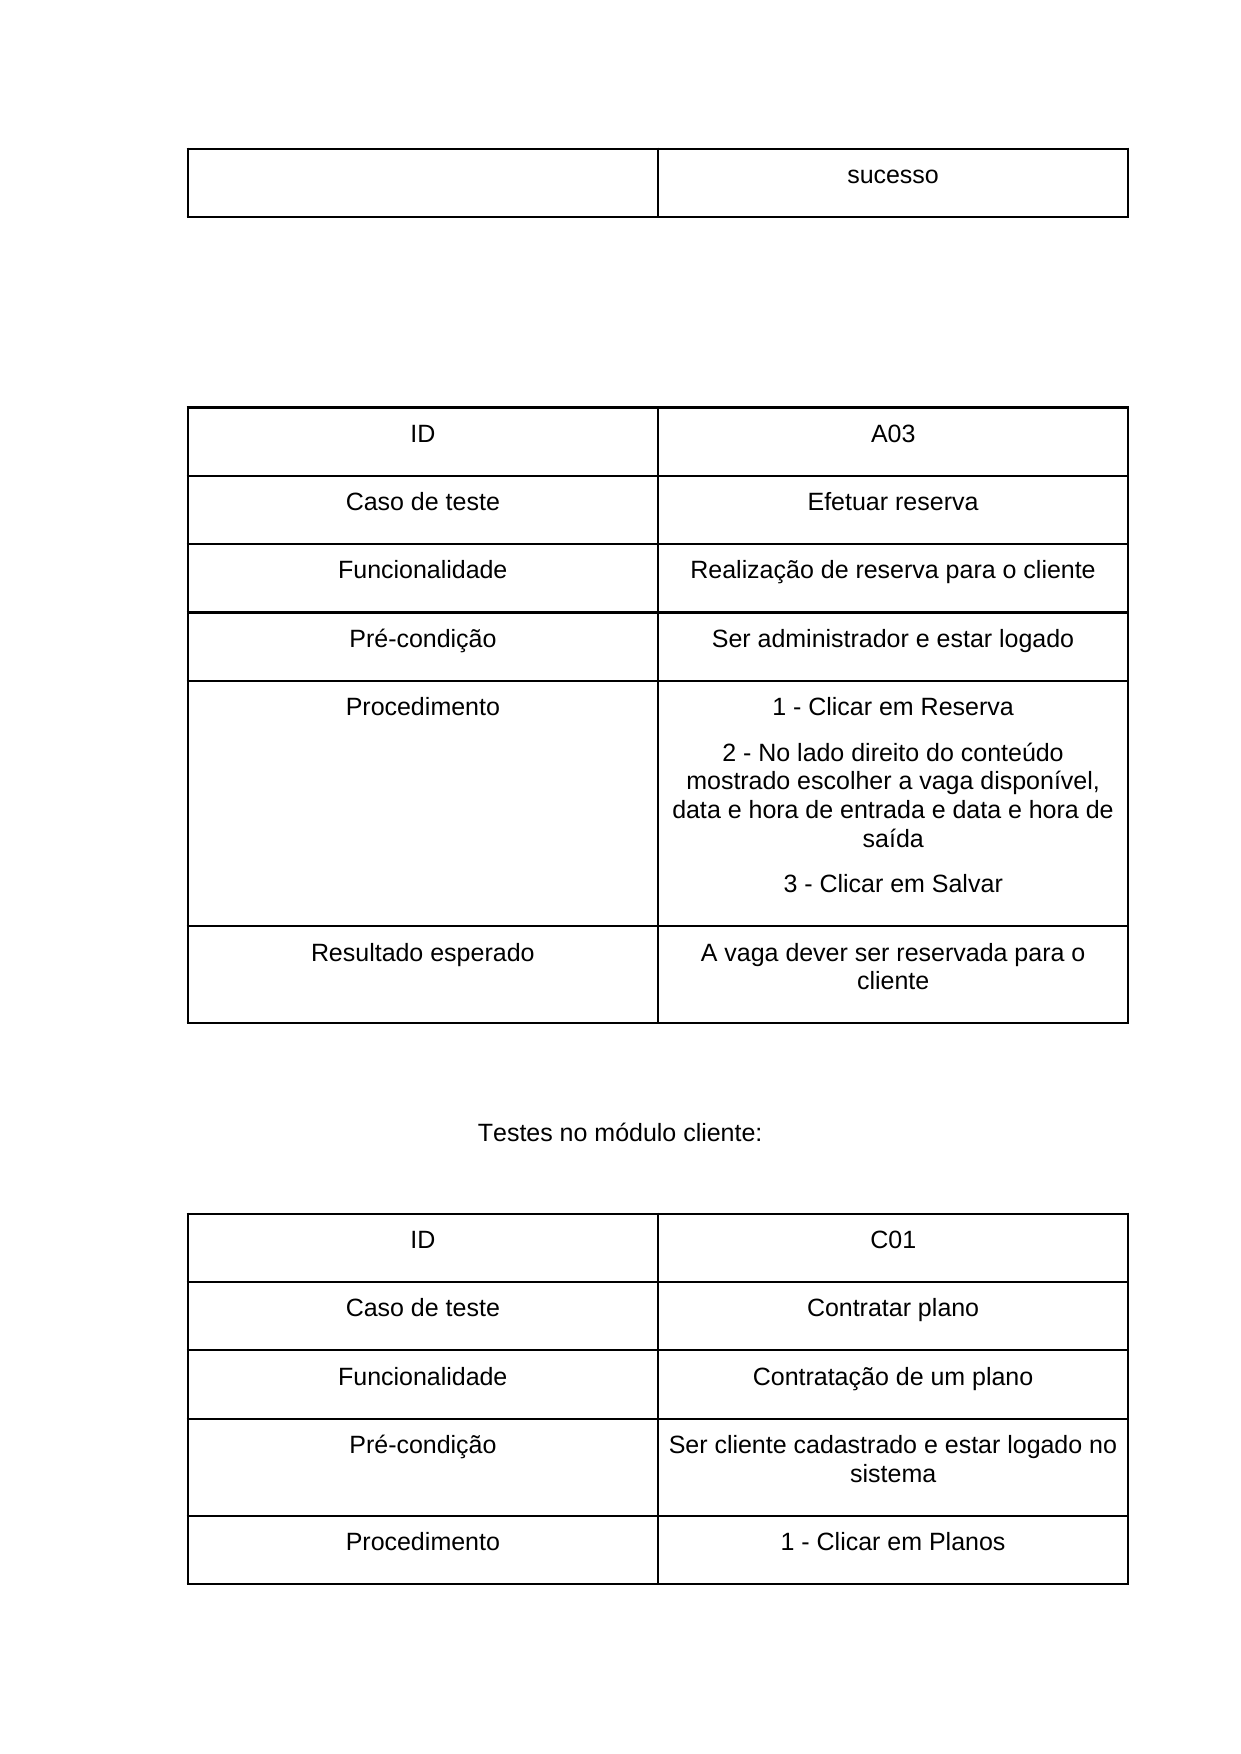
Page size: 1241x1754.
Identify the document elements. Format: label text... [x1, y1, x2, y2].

table_cell Procedimento [189, 1517, 657, 1583]
table_cell Caso de teste [189, 477, 657, 543]
table_cell Ser administrador e estar logado [659, 614, 1127, 680]
table_cell 1 - Clicar em Reserva 2 - No lado direito do conteúdo mostrado escolher a vaga disponível, data e hora de entrada e data e hora de saída 3 - Clicar em Salvar [659, 682, 1127, 925]
table_cell Ser cliente cadastrado e estar logado no sistema [659, 1420, 1127, 1515]
table_cell [189, 150, 657, 216]
table_cell Funcionalidade [189, 1351, 657, 1418]
table_cell Contratar plano [659, 1283, 1127, 1349]
table_cell Realização de reserva para o cliente [659, 545, 1127, 611]
table_cell Caso de teste [189, 1283, 657, 1349]
table_cell Pré-condição [189, 1420, 657, 1515]
table_cell Resultado esperado [189, 927, 657, 1022]
table_cell Contratação de um plano [659, 1351, 1127, 1418]
table_header A03 [659, 409, 1127, 475]
table_header ID [189, 1215, 657, 1281]
table_header C01 [659, 1215, 1127, 1281]
table_header ID [189, 409, 657, 475]
table_cell Funcionalidade [189, 545, 657, 611]
table_cell Procedimento [189, 682, 657, 925]
table_cell 1 - Clicar em Planos [659, 1517, 1127, 1583]
table_cell sucesso [659, 150, 1127, 216]
table_cell A vaga dever ser reservada para o cliente [659, 927, 1127, 1022]
text Testes no módulo cliente: [177, 1118, 1063, 1147]
table_cell Efetuar reserva [659, 477, 1127, 543]
table_cell Pré-condição [189, 614, 657, 680]
